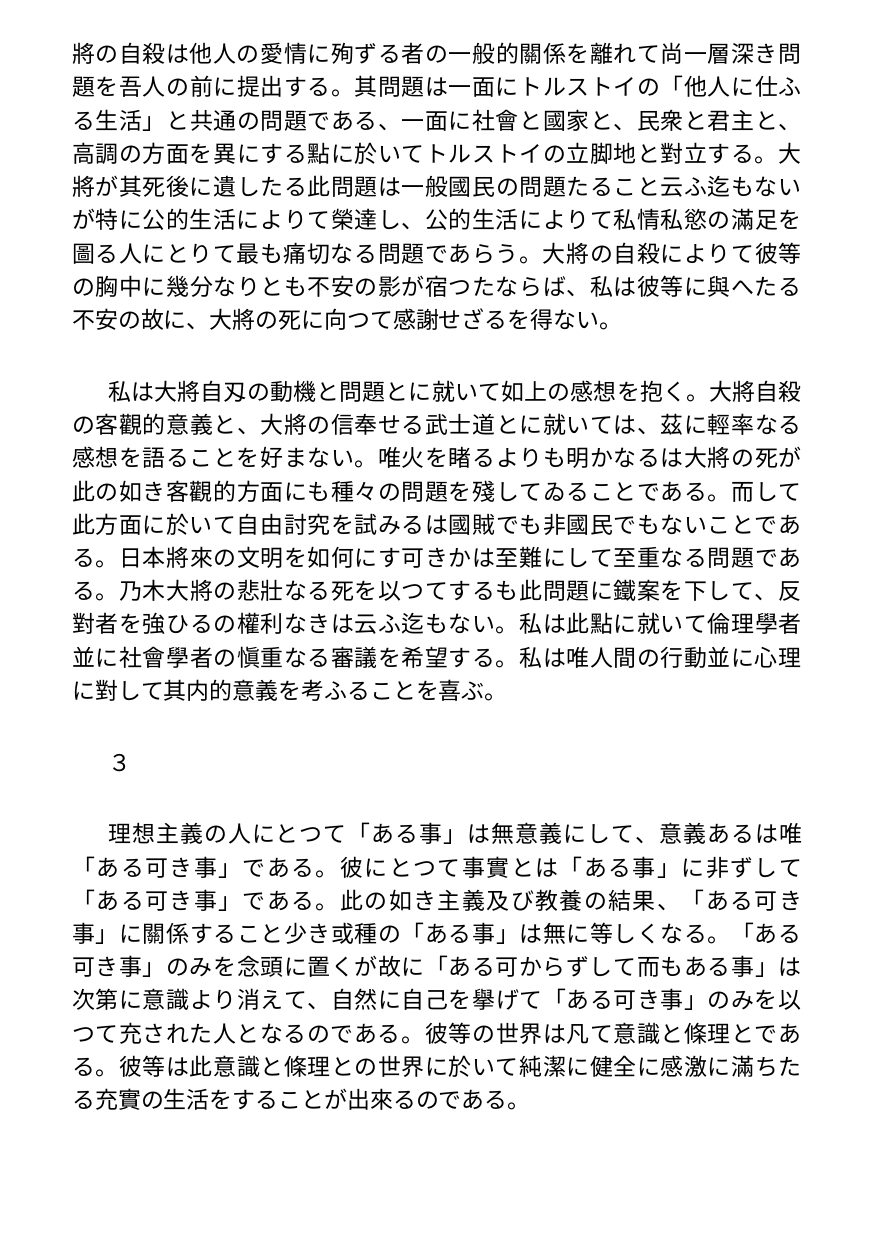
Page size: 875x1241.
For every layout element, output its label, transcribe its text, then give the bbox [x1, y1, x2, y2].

text 私は大將自刄の動機と問題とに就いて如上の感想を抱く。大將自殺の客觀的意義と、大將の信奉せる武士道とに就いては、茲に輕率なる感想を語ることを好まない。唯火を睹るよりも明かなるは大將の死が此の如き客觀的方面にも種々の問題を殘してゐることである。而して此方面に於いて自由討究を試みるは國賊でも非國民でもないことである。日本將來の文明を如何にす可きかは至難にして至重なる問題である。乃木大將の悲壯なる死を以つてするも此問題に鐵案を下して、反對者を強ひるの權利なきは云ふ迄もない。私は此點に就いて倫理學者並に社會學者の愼重なる審議を希望する。私は唯人間の行動並に心理に對して其内的意義を考ふることを喜ぶ。 [72, 374, 802, 706]
text ３ [72, 744, 802, 778]
text 理想主義の人にとつて「ある事」は無意義にして、意義あるは唯「ある可き事」である。彼にとつて事實とは「ある事」に非ずして「ある可き事」である。此の如き主義及び教養の結果、「ある可き事」に關係すること少き或種の「ある事」は無に等しくなる。「ある可き事」のみを念頭に置くが故に「ある可からずして而もある事」は次第に意識より消えて、自然に自己を擧げて「ある可き事」のみを以つて充された人となるのである。彼等の世界は凡て意識と條理とである。彼等は此意識と條理との世界に於いて純潔に健全に感激に滿ちたる充實の生活をすることが出來るのである。 [72, 816, 802, 1115]
text 將の自殺は他人の愛情に殉ずる者の一般的關係を離れて尚一層深き問題を吾人の前に提出する。其問題は一面にトルストイの「他人に仕ふる生活」と共通の問題である、一面に社會と國家と、民衆と君主と、高調の方面を異にする點に於いてトルストイの立脚地と對立する。大將が其死後に遺したる此問題は一般國民の問題たること云ふ迄もないが特に公的生活によりて榮達し、公的生活によりて私情私慾の滿足を圖る人にとりて最も痛切なる問題であらう。大將の自殺によりて彼等の胸中に幾分なりとも不安の影が宿つたならば、私は彼等に與へたる不安の故に、大將の死に向つて感謝せざるを得ない。 [72, 36, 802, 335]
